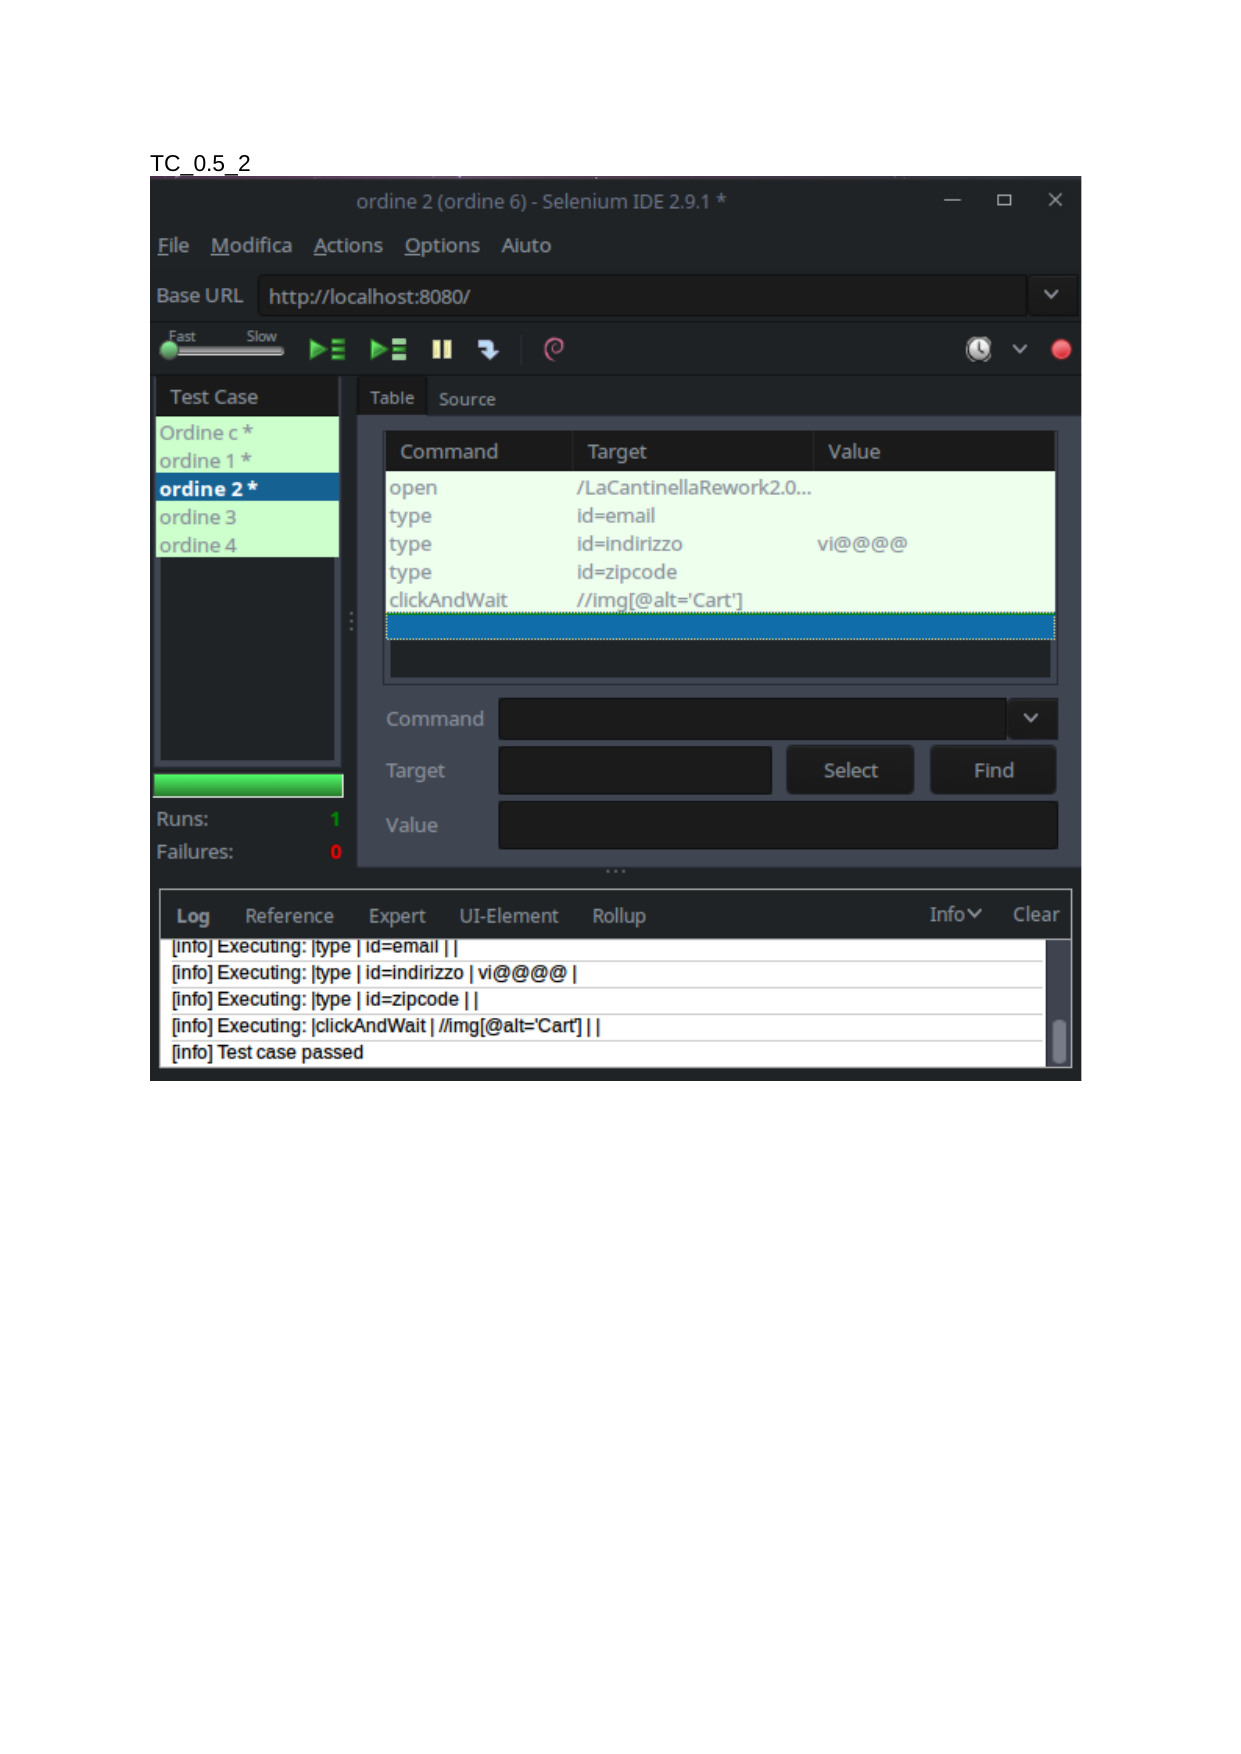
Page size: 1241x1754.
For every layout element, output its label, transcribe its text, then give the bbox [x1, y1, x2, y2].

text TC_0.5_2 [150, 150, 1090, 176]
picture [150, 176, 1082, 1081]
